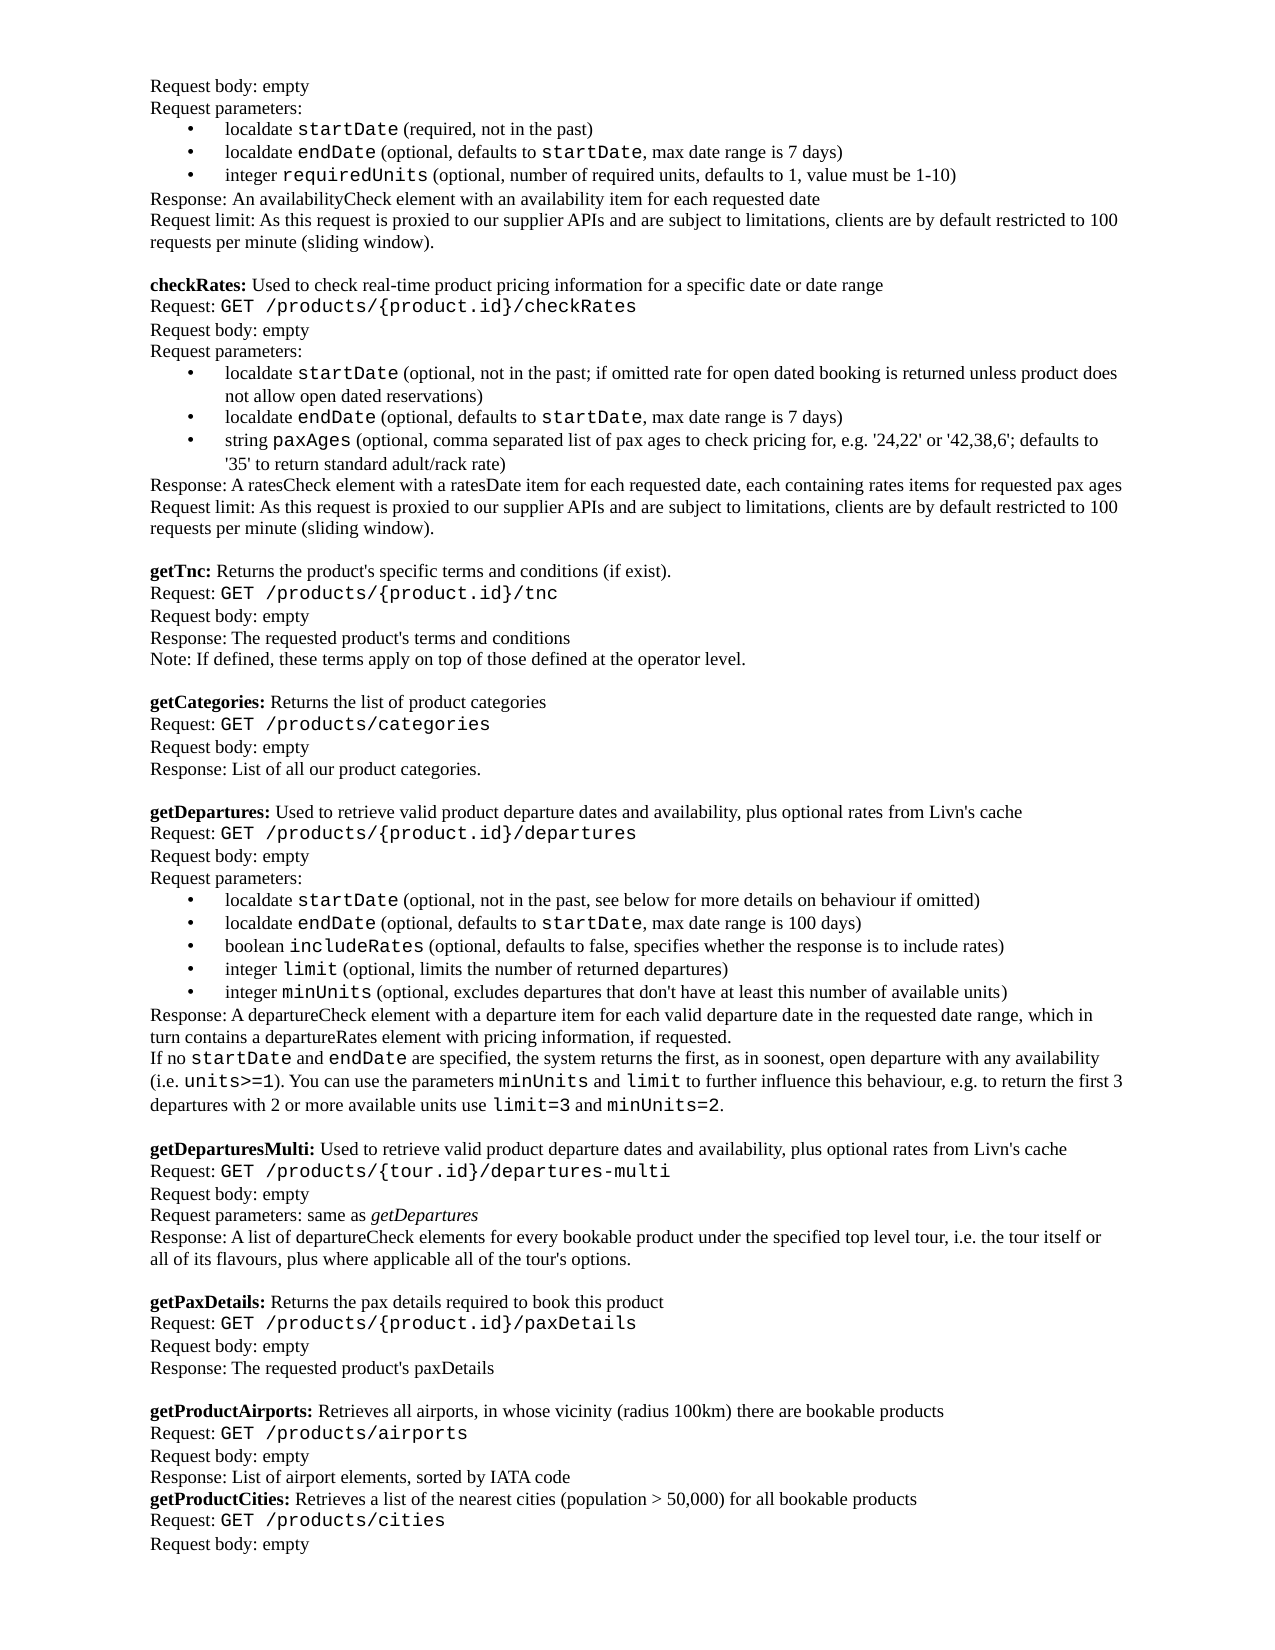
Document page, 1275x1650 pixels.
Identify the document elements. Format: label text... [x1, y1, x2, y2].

list localdate startDate (optional, not in the past, see below for more details on behaviour if omitted) [187, 888, 1125, 912]
text getCategories: Returns the list of product categories [150, 691, 1125, 713]
text Request parameters: [150, 867, 1125, 888]
text Note: If defined, these terms apply on top of those defined at the operator level. [150, 648, 1125, 670]
text Request: GET /products/{product.id}/paxDetails [150, 1312, 1125, 1335]
text getPaxDetails: Returns the pax details required to book this product [150, 1291, 1125, 1312]
text Request limit: As this request is proxied to our supplier APIs and are subject to limitations, clients are by default restricted to 100 requests per minute (sliding window). [150, 209, 1125, 252]
text Request parameters: same as getDepartures [150, 1204, 1125, 1226]
text Request parameters: [150, 97, 1125, 118]
list integer limit (optional, limits the number of returned departures) [187, 958, 1125, 981]
text checkRates: Used to check real-time product pricing information for a specific date or date range [150, 274, 1125, 295]
list integer minUnits (optional, excludes departures that don't have at least this number of available units) [187, 981, 1125, 1004]
text Request body: empty [150, 1532, 1125, 1554]
list localdate endDate (optional, defaults to startDate, max date range is 7 days) [187, 141, 1125, 164]
text Request body: empty [150, 1183, 1125, 1204]
text Response: An availabilityCheck element with an availability item for each requested date [150, 187, 1125, 209]
text Request body: empty [150, 605, 1125, 627]
list localdate startDate (required, not in the past) [187, 118, 1125, 141]
text Response: A list of departureCheck elements for every bookable product under the specified top level tour, i.e. the tour itself or all of its flavours, plus where applicable all of the tour's options. [150, 1226, 1125, 1269]
text Request body: empty [150, 318, 1125, 340]
text Request body: empty [150, 736, 1125, 757]
text Response: A departureCheck element with a departure item for each valid departure date in the requested date range, which in turn contains a departureRates element with pricing information, if requested. [150, 1004, 1125, 1047]
text getTnc: Returns the product's specific terms and conditions (if exist). [150, 560, 1125, 582]
text Request: GET /products/cities [150, 1509, 1125, 1532]
text Response: List of airport elements, sorted by IATA code [150, 1466, 1125, 1488]
text Request: GET /products/categories [150, 713, 1125, 736]
list localdate endDate (optional, defaults to startDate, max date range is 100 days) [187, 912, 1125, 935]
text Response: The requested product's terms and conditions [150, 627, 1125, 648]
text Request: GET /products/{product.id}/checkRates [150, 295, 1125, 318]
text Request: GET /products/{tour.id}/departures-multi [150, 1160, 1125, 1183]
text Request parameters: [150, 340, 1125, 362]
text Response: List of all our product categories. [150, 757, 1125, 779]
text getDeparturesMulti: Used to retrieve valid product departure dates and availability, plus optional rates from Livn's cache [150, 1138, 1125, 1160]
text getProductAirports: Retrieves all airports, in whose vicinity (radius 100km) there are bookable products [150, 1400, 1125, 1422]
text If no startDate and endDate are specified, the system returns the first, as in soonest, open departure with any availability (i.e. units>=1). You can use the parameters minUnits and limit to further influence this behaviour, e.g. to return the first 3 departures with 2 or more available units use limit=3 and minUnits=2. [150, 1047, 1125, 1117]
text Request body: empty [150, 1335, 1125, 1357]
text Request: GET /products/airports [150, 1422, 1125, 1445]
text getDepartures: Used to retrieve valid product departure dates and availability, plus optional rates from Livn's cache [150, 801, 1125, 822]
list localdate endDate (optional, defaults to startDate, max date range is 7 days) [187, 406, 1125, 429]
text Request: GET /products/{product.id}/departures [150, 822, 1125, 845]
text Request body: empty [150, 845, 1125, 867]
list localdate startDate (optional, not in the past; if omitted rate for open dated booking is returned unless product does not allow open dated reservations) [187, 362, 1125, 406]
text Request: GET /products/{product.id}/tnc [150, 582, 1125, 605]
text Response: A ratesCheck element with a ratesDate item for each requested date, each containing rates items for requested pax ages [150, 474, 1125, 496]
text Response: The requested product's paxDetails [150, 1357, 1125, 1378]
text Request limit: As this request is proxied to our supplier APIs and are subject to limitations, clients are by default restricted to 100 requests per minute (sliding window). [150, 496, 1125, 539]
text Request body: empty [150, 75, 1125, 97]
list boolean includeRates (optional, defaults to false, specifies whether the response is to include rates) [187, 935, 1125, 958]
list string paxAges (optional, comma separated list of pax ages to check pricing for, e.g. '24,22' or '42,38,6'; defaults to '35' to return standard adult/rack rate) [187, 429, 1125, 474]
list integer requiredUnits (optional, number of required units, defaults to 1, value must be 1-10) [187, 164, 1125, 187]
text getProductCities: Retrieves a list of the nearest cities (population > 50,000) for all bookable products [150, 1488, 1125, 1509]
text Request body: empty [150, 1445, 1125, 1466]
